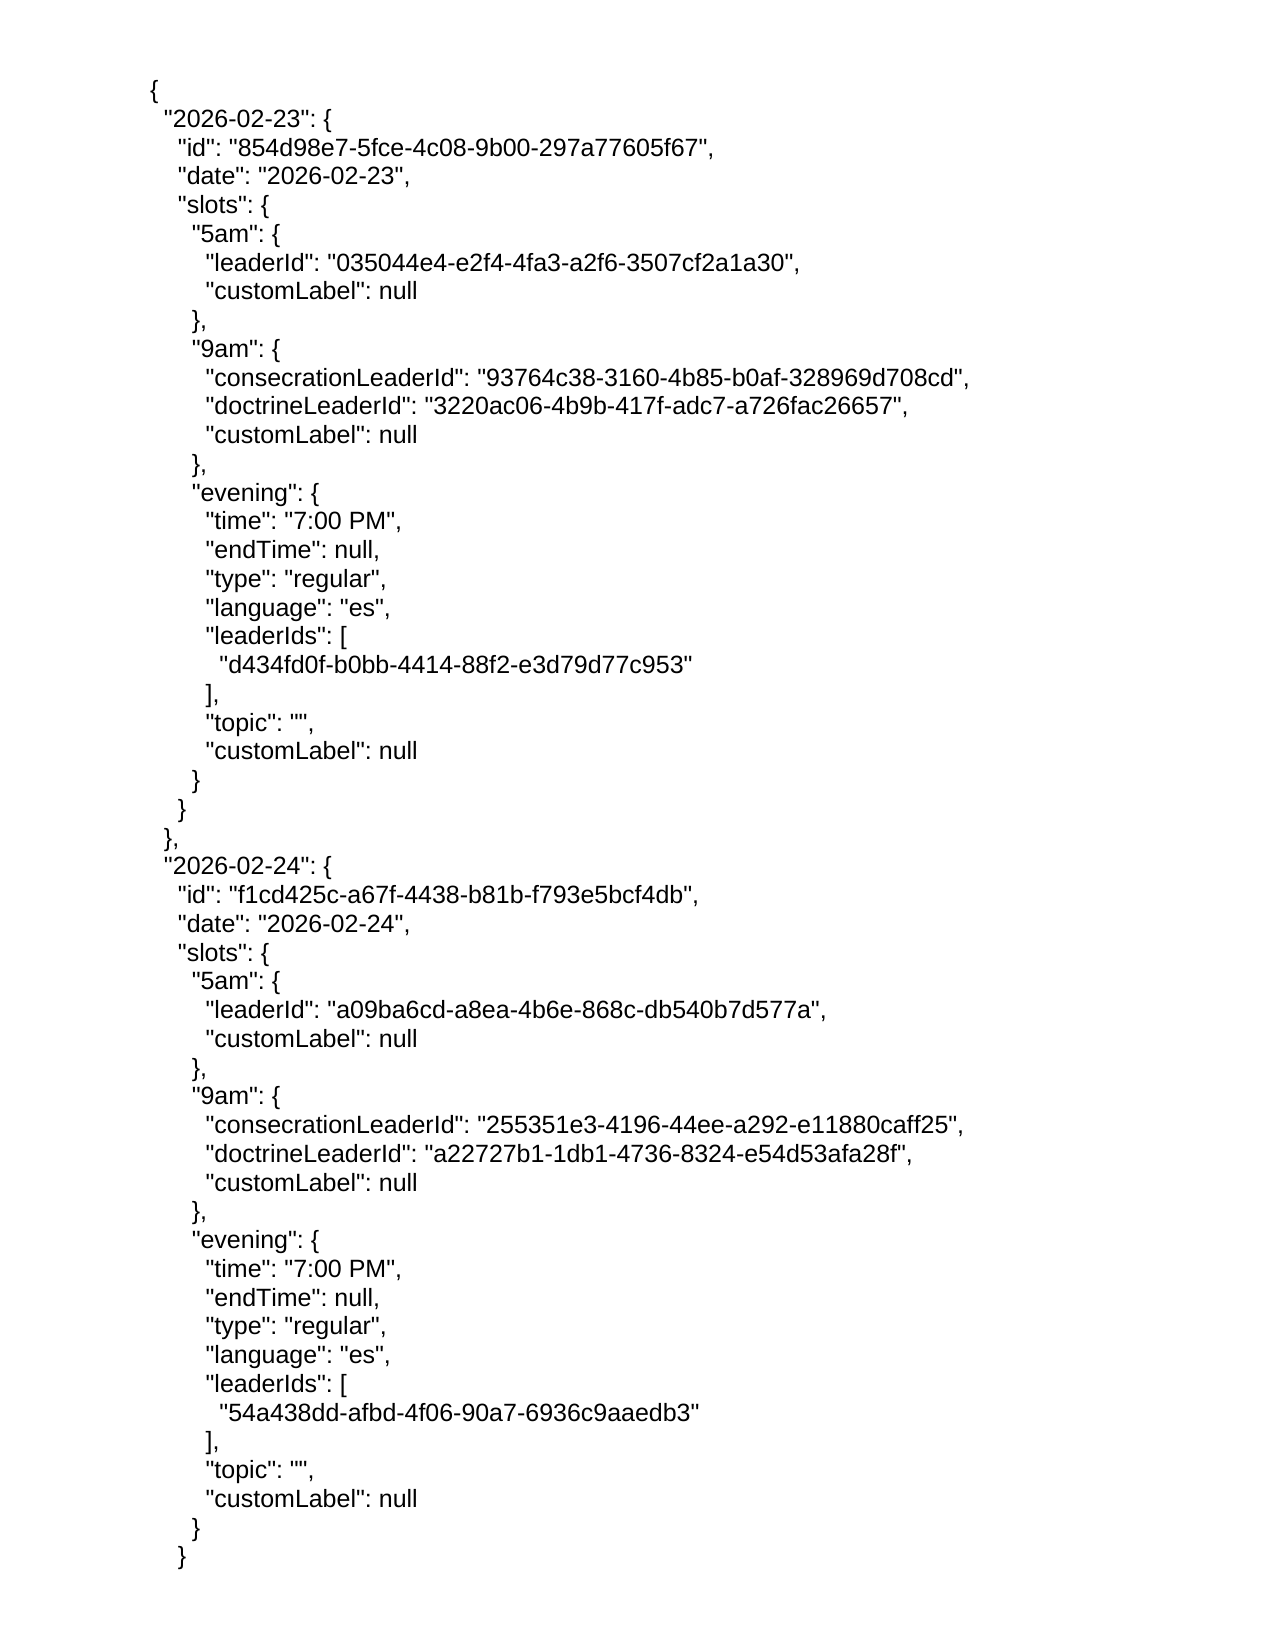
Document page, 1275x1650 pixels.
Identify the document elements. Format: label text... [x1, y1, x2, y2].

text "date": "2026-02-23", [150, 161, 1125, 190]
text "time": "7:00 PM", [150, 1254, 1125, 1282]
text "customLabel": null [150, 1024, 1125, 1052]
text "customLabel": null [150, 420, 1125, 449]
text "5am": { [150, 219, 1125, 247]
text "2026-02-23": { [150, 104, 1125, 132]
text "topic": "", [150, 707, 1125, 736]
text }, [150, 449, 1125, 477]
text }, [150, 1052, 1125, 1081]
text "54a438dd-afbd-4f06-90a7-6936c9aaedb3" [150, 1397, 1125, 1426]
text "evening": { [150, 477, 1125, 506]
text "id": "854d98e7-5fce-4c08-9b00-297a77605f67", [150, 132, 1125, 161]
text "time": "7:00 PM", [150, 506, 1125, 535]
text ], [150, 679, 1125, 707]
text "evening": { [150, 1225, 1125, 1254]
text "endTime": null, [150, 1282, 1125, 1311]
text "customLabel": null [150, 736, 1125, 765]
text "9am": { [150, 334, 1125, 362]
text }, [150, 1196, 1125, 1225]
text "leaderId": "a09ba6cd-a8ea-4b6e-868c-db540b7d577a", [150, 995, 1125, 1024]
text "leaderId": "035044e4-e2f4-4fa3-a2f6-3507cf2a1a30", [150, 247, 1125, 276]
text "consecrationLeaderId": "255351e3-4196-44ee-a292-e11880caff25", [150, 1110, 1125, 1139]
text } [150, 1512, 1125, 1541]
text }, [150, 822, 1125, 851]
text }, [150, 305, 1125, 334]
text "d434fd0f-b0bb-4414-88f2-e3d79d77c953" [150, 650, 1125, 679]
text "customLabel": null [150, 276, 1125, 305]
text "customLabel": null [150, 1484, 1125, 1512]
text "doctrineLeaderId": "a22727b1-1db1-4736-8324-e54d53afa28f", [150, 1139, 1125, 1167]
text "5am": { [150, 966, 1125, 995]
text "type": "regular", [150, 1311, 1125, 1340]
text "9am": { [150, 1081, 1125, 1110]
text "language": "es", [150, 1340, 1125, 1369]
text "date": "2026-02-24", [150, 909, 1125, 937]
text { [150, 75, 1125, 104]
text "id": "f1cd425c-a67f-4438-b81b-f793e5bcf4db", [150, 880, 1125, 909]
text "slots": { [150, 937, 1125, 966]
text "slots": { [150, 190, 1125, 219]
text ], [150, 1426, 1125, 1455]
text "leaderIds": [ [150, 621, 1125, 650]
text "customLabel": null [150, 1167, 1125, 1196]
text "language": "es", [150, 592, 1125, 621]
text "leaderIds": [ [150, 1369, 1125, 1397]
text } [150, 794, 1125, 822]
text "2026-02-24": { [150, 851, 1125, 880]
text "type": "regular", [150, 564, 1125, 592]
text } [150, 765, 1125, 794]
text } [150, 1541, 1125, 1570]
text "doctrineLeaderId": "3220ac06-4b9b-417f-adc7-a726fac26657", [150, 391, 1125, 420]
text "topic": "", [150, 1455, 1125, 1484]
text "consecrationLeaderId": "93764c38-3160-4b85-b0af-328969d708cd", [150, 362, 1125, 391]
text "endTime": null, [150, 535, 1125, 564]
